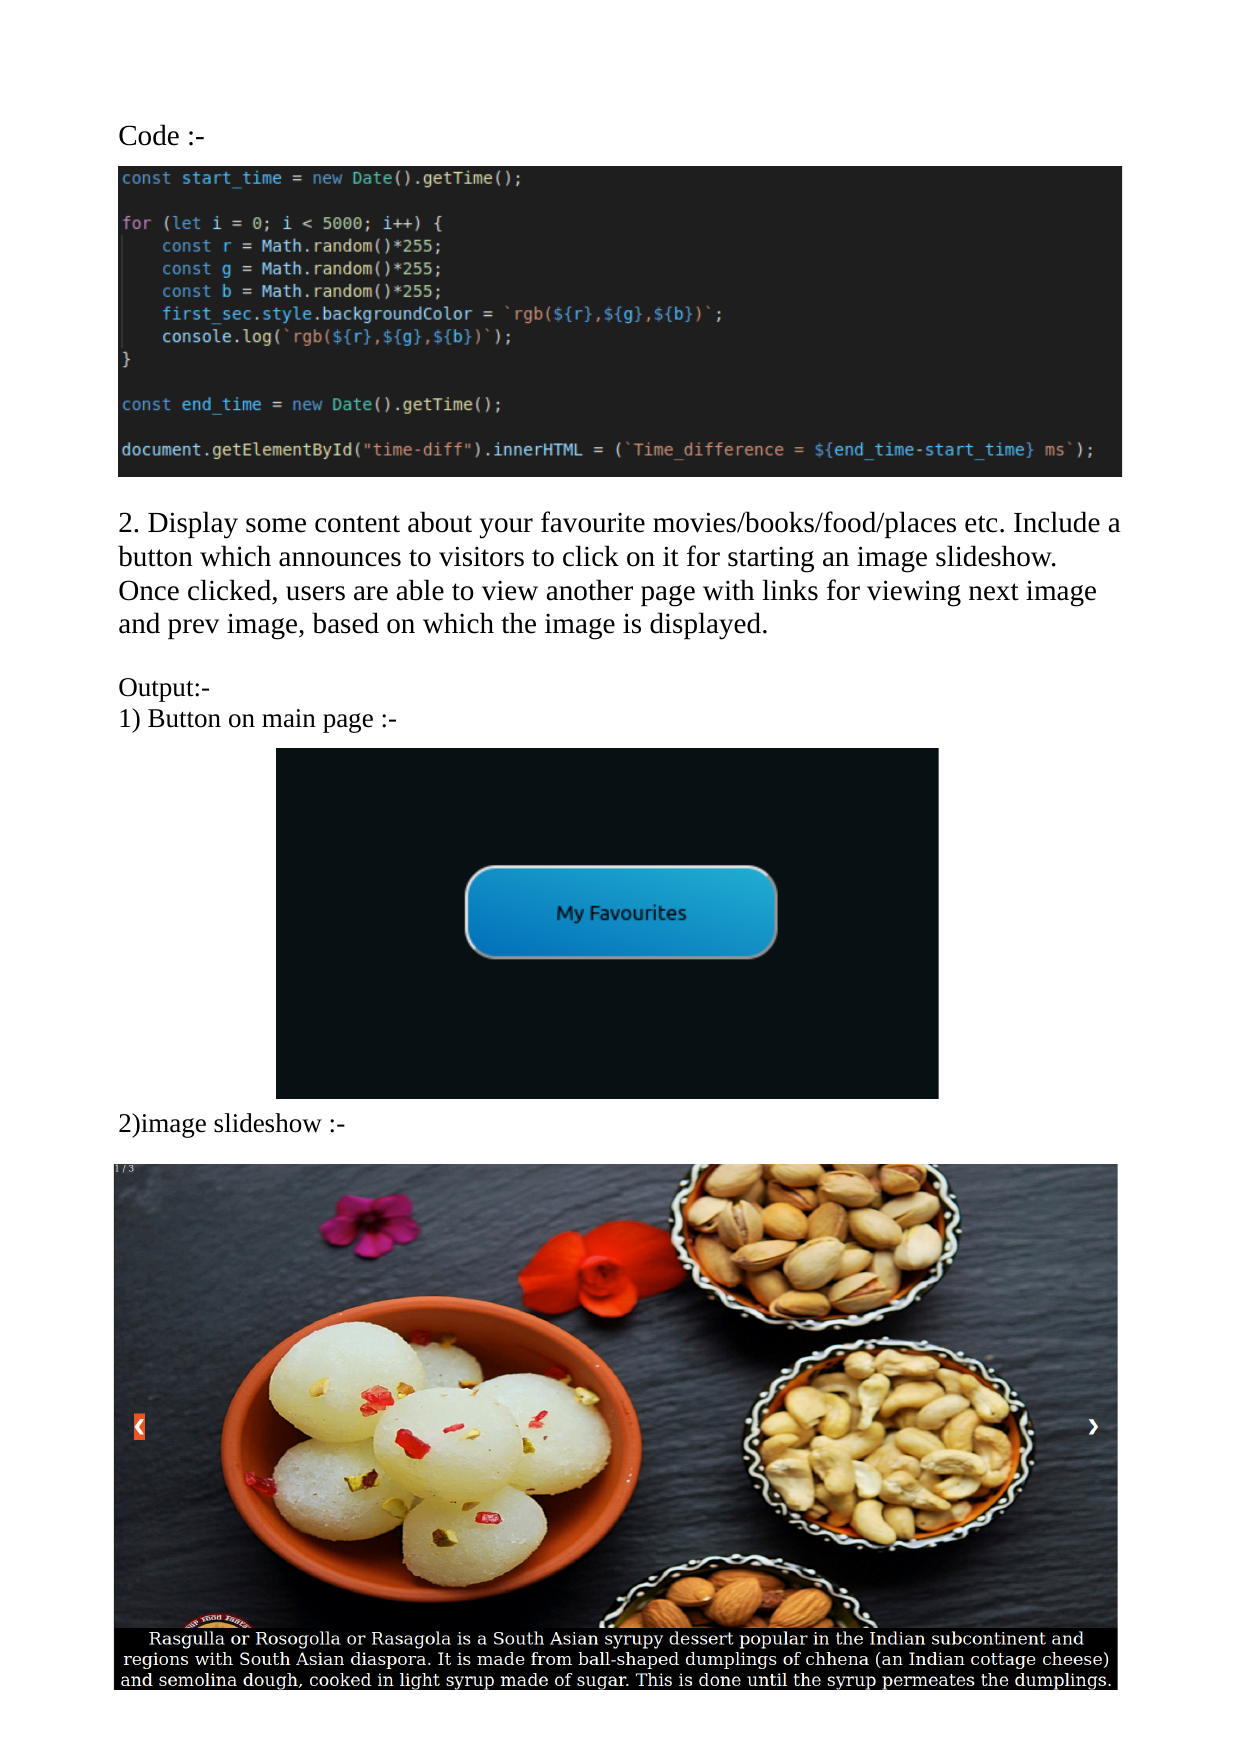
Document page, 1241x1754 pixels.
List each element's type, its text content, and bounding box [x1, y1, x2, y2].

text 2)image slideshow :- [118, 1107, 1122, 1138]
text Code :- [118, 118, 1122, 152]
text 2. Display some content about your favourite movies/books/food/places etc. Include a button which announces to visitors to click on it for starting an image slideshow. Once clicked, users are able to view another page with links for viewing next image and prev image, based on which the image is displayed. [118, 506, 1122, 640]
text 1) Button on main page :- [118, 702, 1122, 733]
picture [276, 748, 939, 1099]
text Output:- [118, 671, 1122, 702]
picture [118, 166, 1123, 477]
picture [113, 1164, 1118, 1690]
